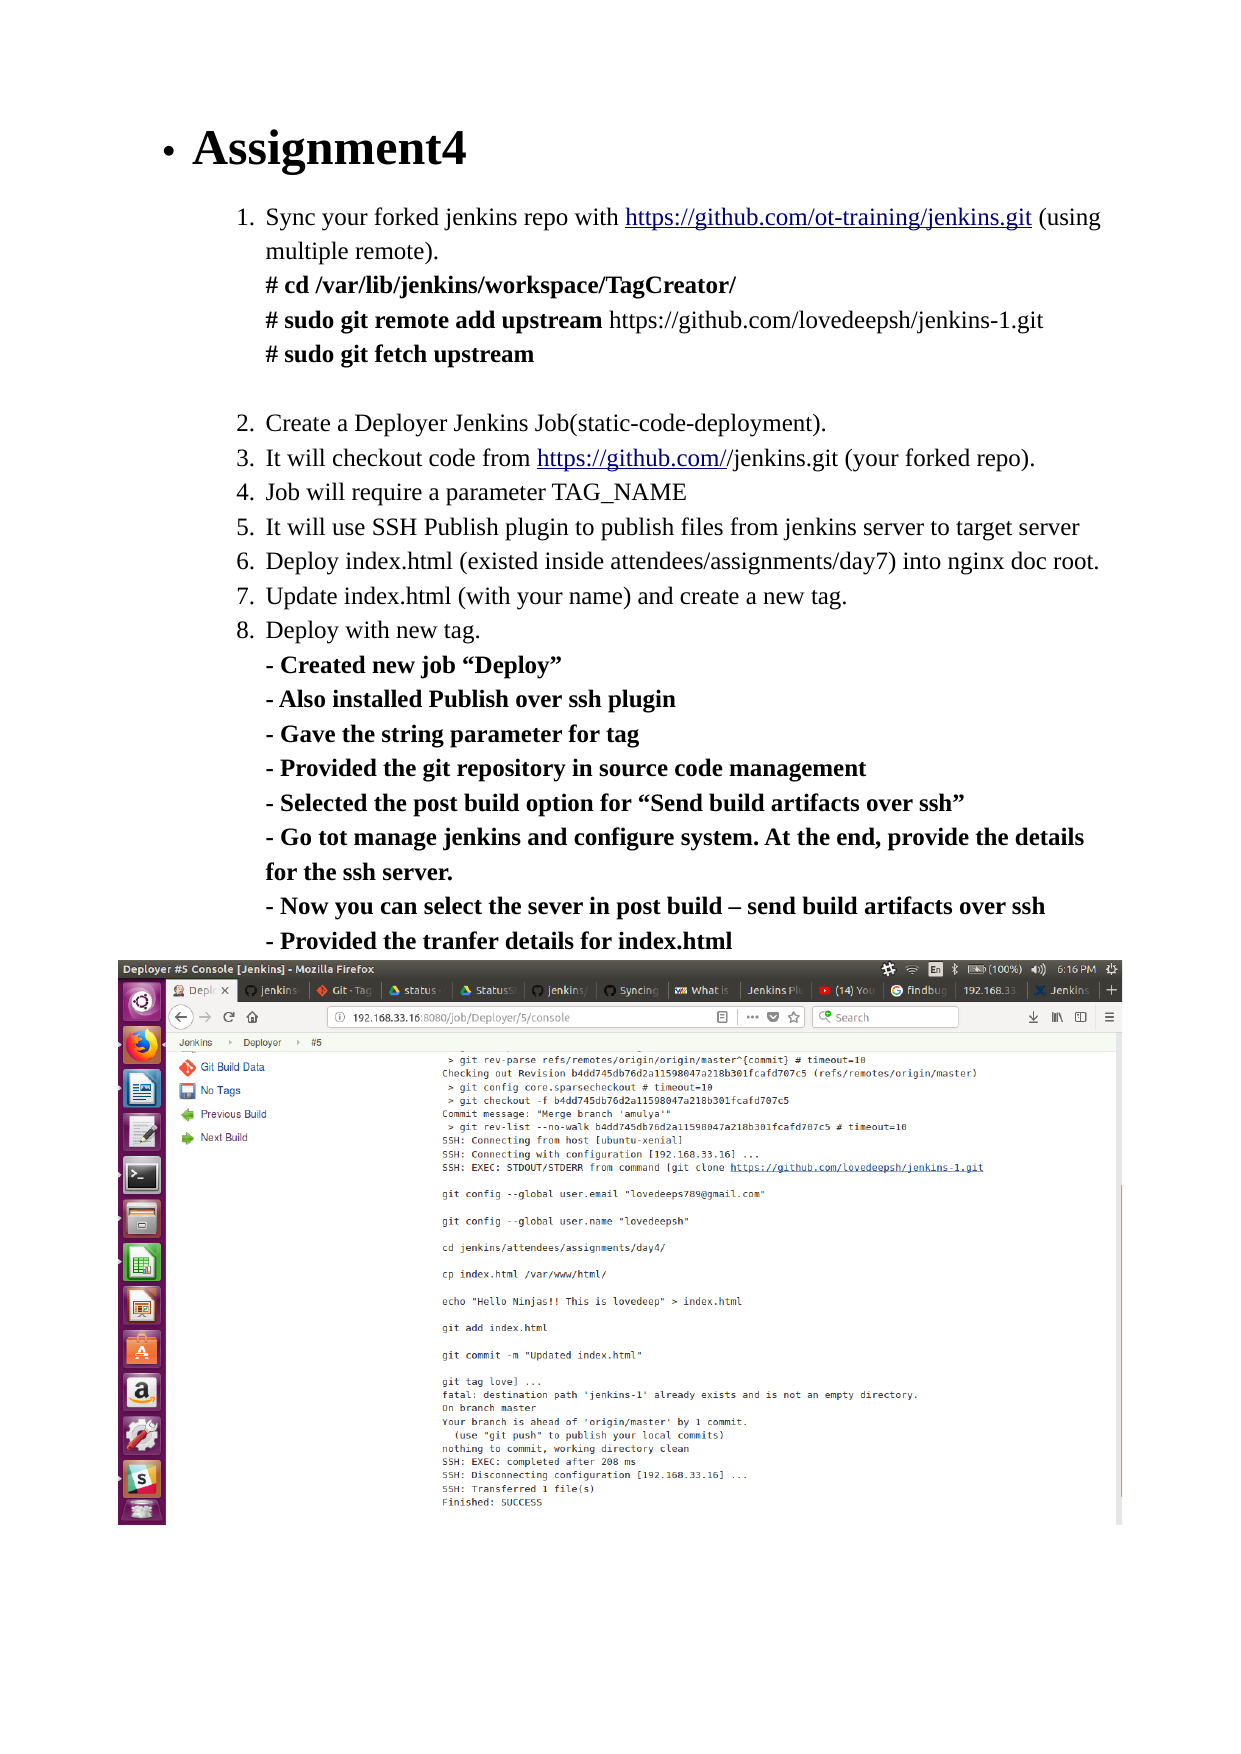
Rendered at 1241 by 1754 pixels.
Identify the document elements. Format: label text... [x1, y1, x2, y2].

list - Selected the post build option for “Send build artifacts over ssh” [236, 788, 1122, 817]
list Deploy index.html (existed inside attendees/assignments/day7) into nginx doc root. [236, 546, 1122, 575]
list # sudo git remote add upstream https://github.com/lovedeepsh/jenkins-1.git [236, 305, 1122, 334]
list - Now you can select the sever in post build – send build artifacts over ssh [236, 891, 1122, 920]
list # sudo git fetch upstream [236, 339, 1122, 368]
list Create a Deployer Jenkins Job(static-code-deployment). [236, 408, 1122, 437]
list Deploy with new tag. [236, 615, 1122, 644]
list - Gave the string parameter for tag [236, 719, 1122, 748]
list - Also installed Publish over ssh plugin [236, 684, 1122, 713]
list It will checkout code from https://github.com//jenkins.git (your forked repo). [236, 443, 1122, 472]
list - Go tot manage jenkins and configure system. At the end, provide the details for the ssh server. [236, 822, 1122, 886]
list Assignment4 [162, 118, 1122, 176]
list - Provided the git repository in source code management [236, 753, 1122, 782]
picture [118, 960, 1123, 1525]
list Sync your forked jenkins repo with https://github.com/ot-training/jenkins.git (using multiple remote). [236, 202, 1122, 265]
list - Created new job “Deploy” [236, 650, 1122, 679]
list # cd /var/lib/jenkins/workspace/TagCreator/ [236, 271, 1122, 299]
list Job will require a parameter TAG_NAME [236, 477, 1122, 506]
list Update index.html (with your name) and create a new tag. [236, 581, 1122, 610]
list It will use SSH Publish plugin to publish files from jenkins server to target server [236, 512, 1122, 541]
list - Provided the tranfer details for index.html [236, 926, 1122, 954]
